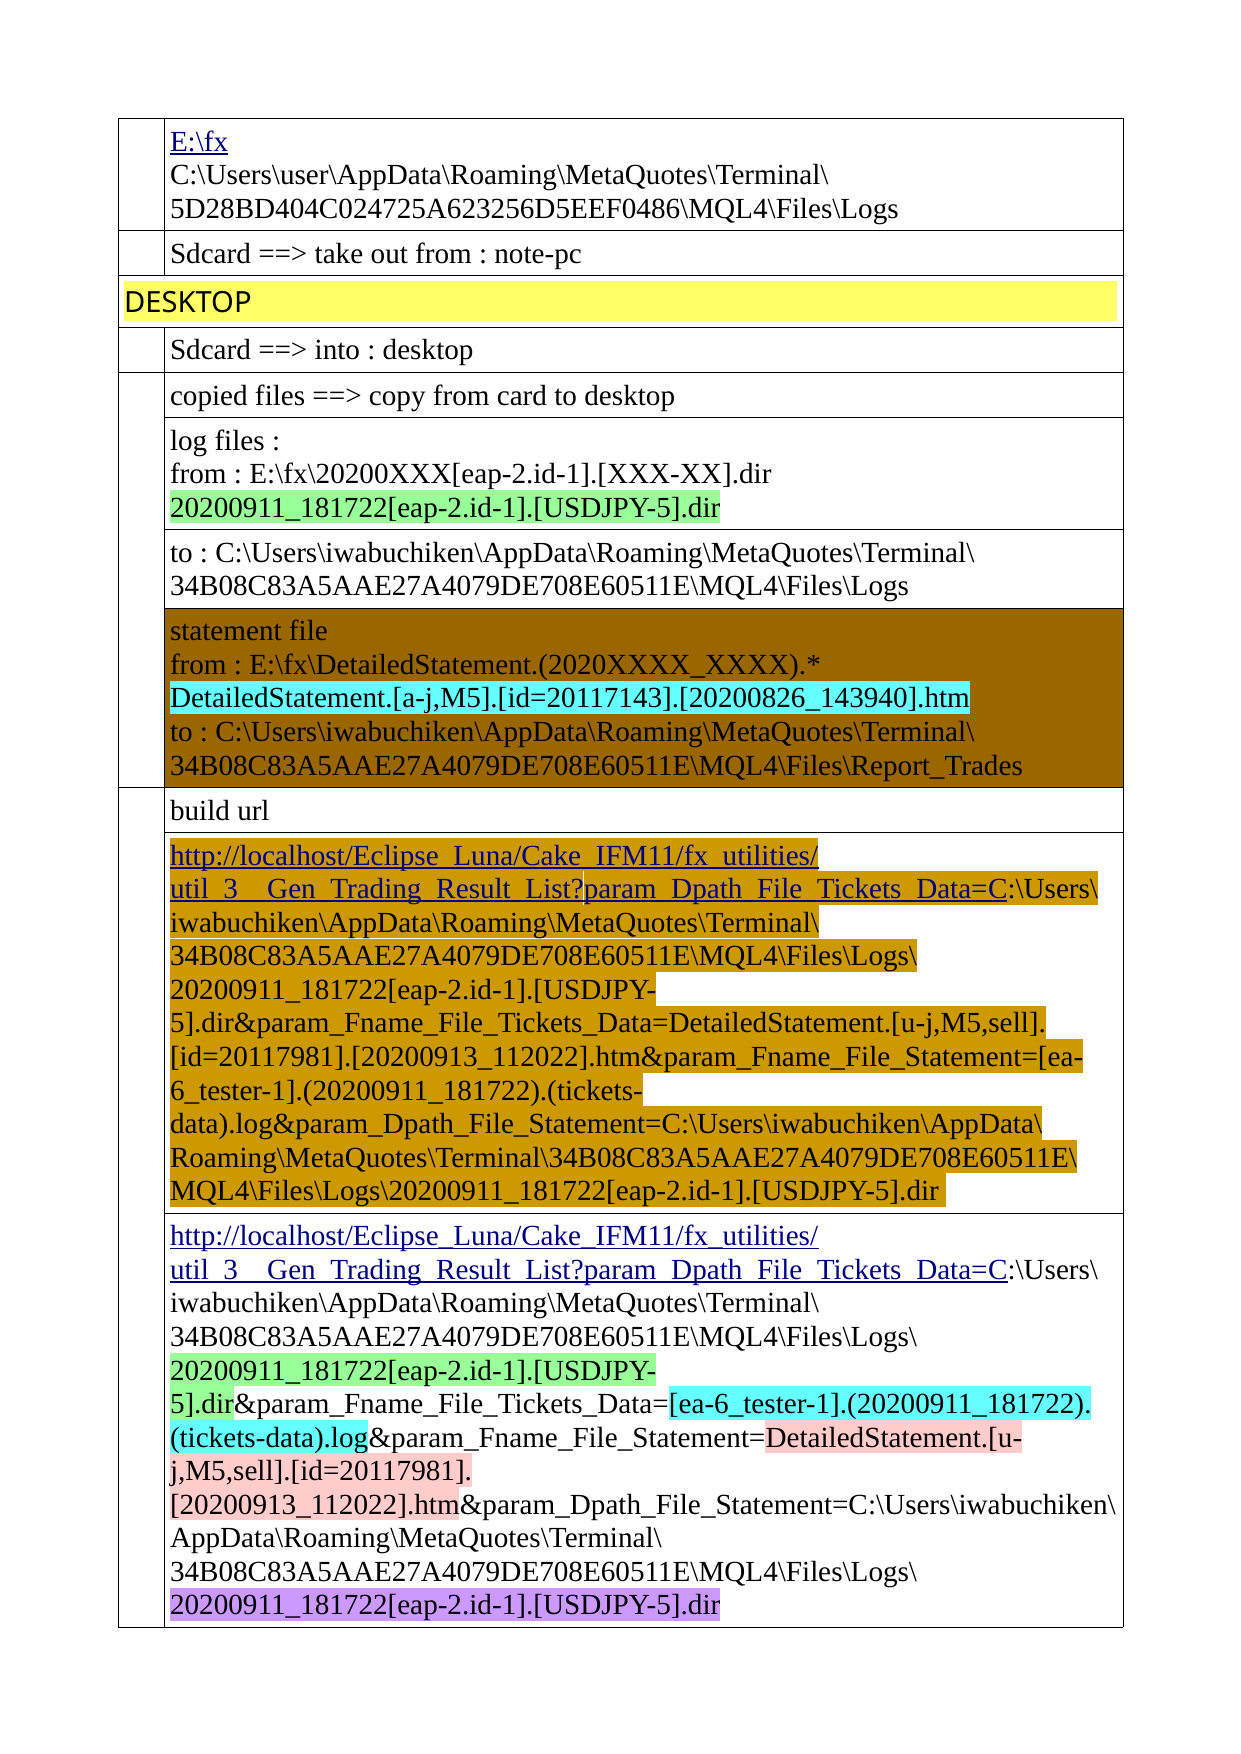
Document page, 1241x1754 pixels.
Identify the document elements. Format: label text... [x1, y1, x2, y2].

table_cell to : C:\Users\iwabuchiken\AppData\Roaming\MetaQuotes\Terminal\34B08C83A5AAE27A4079DE708E60511E\MQL4\Files\Logs [165, 530, 1123, 608]
table_cell Sdcard ==> into : desktop [165, 328, 1123, 372]
table_cell log files : from : E:\fx\20200XXX[eap-2.id-1].[XXX-XX].dir 20200911_181722[eap-2.id-1].[USDJPY-5].dir [165, 418, 1123, 529]
table_cell http://localhost/Eclipse_Luna/Cake_IFM11/fx_utilities/util_3__Gen_Trading_Result_List?param_Dpath_File_Tickets_Data=C:\Users\iwabuchiken\AppData\Roaming\MetaQuotes\Terminal\34B08C83A5AAE27A4079DE708E60511E\MQL4\Files\Logs\20200911_181722[eap-2.id-1].[USDJPY-5].dir&param_Fname_File_Tickets_Data=DetailedStatement.[u-j,M5,sell].[id=20117981].[20200913_112022].htm&param_Fname_File_Statement=[ea-6_tester-1].(20200911_181722).(tickets-data).log&param_Dpath_File_Statement=C:\Users\iwabuchiken\AppData\Roaming\MetaQuotes\Terminal\34B08C83A5AAE27A4079DE708E60511E\MQL4\Files\Logs\20200911_181722[eap-2.id-1].[USDJPY-5].dir [165, 833, 1123, 1213]
table_cell DESKTOP [119, 276, 1123, 327]
table_cell Sdcard ==> take out from : note-pc [165, 231, 1123, 275]
table_cell http://localhost/Eclipse_Luna/Cake_IFM11/fx_utilities/util_3__Gen_Trading_Result_List?param_Dpath_File_Tickets_Data=C:\Users\iwabuchiken\AppData\Roaming\MetaQuotes\Terminal\34B08C83A5AAE27A4079DE708E60511E\MQL4\Files\Logs\20200911_181722[eap-2.id-1].[USDJPY-5].dir&param_Fname_File_Tickets_Data=[ea-6_tester-1].(20200911_181722).(tickets-data).log&param_Fname_File_Statement=DetailedStatement.[u-j,M5,sell].[id=20117981].[20200913_112022].htm&param_Dpath_File_Statement=C:\Users\iwabuchiken\AppData\Roaming\MetaQuotes\Terminal\34B08C83A5AAE27A4079DE708E60511E\MQL4\Files\Logs\20200911_181722[eap-2.id-1].[USDJPY-5].dir [165, 1214, 1123, 1627]
table_cell copied files ==> copy from card to desktop [165, 373, 1123, 417]
table_cell E:\fx C:\Users\user\AppData\Roaming\MetaQuotes\Terminal\5D28BD404C024725A623256D5EEF0486\MQL4\Files\Logs [165, 119, 1123, 230]
table_cell build url [165, 788, 1123, 832]
table_cell [119, 231, 164, 275]
table_cell [119, 373, 164, 787]
table_cell [119, 328, 164, 372]
table_cell [119, 119, 164, 230]
table_cell statement file from : E:\fx\DetailedStatement.(2020XXXX_XXXX).* DetailedStatement.[a-j,M5].[id=20117143].[20200826_143940].htm to : C:\Users\iwabuchiken\AppData\Roaming\MetaQuotes\Terminal\34B08C83A5AAE27A4079DE708E60511E\MQL4\Files\Report_Trades [165, 609, 1123, 787]
table_cell [119, 788, 164, 1627]
